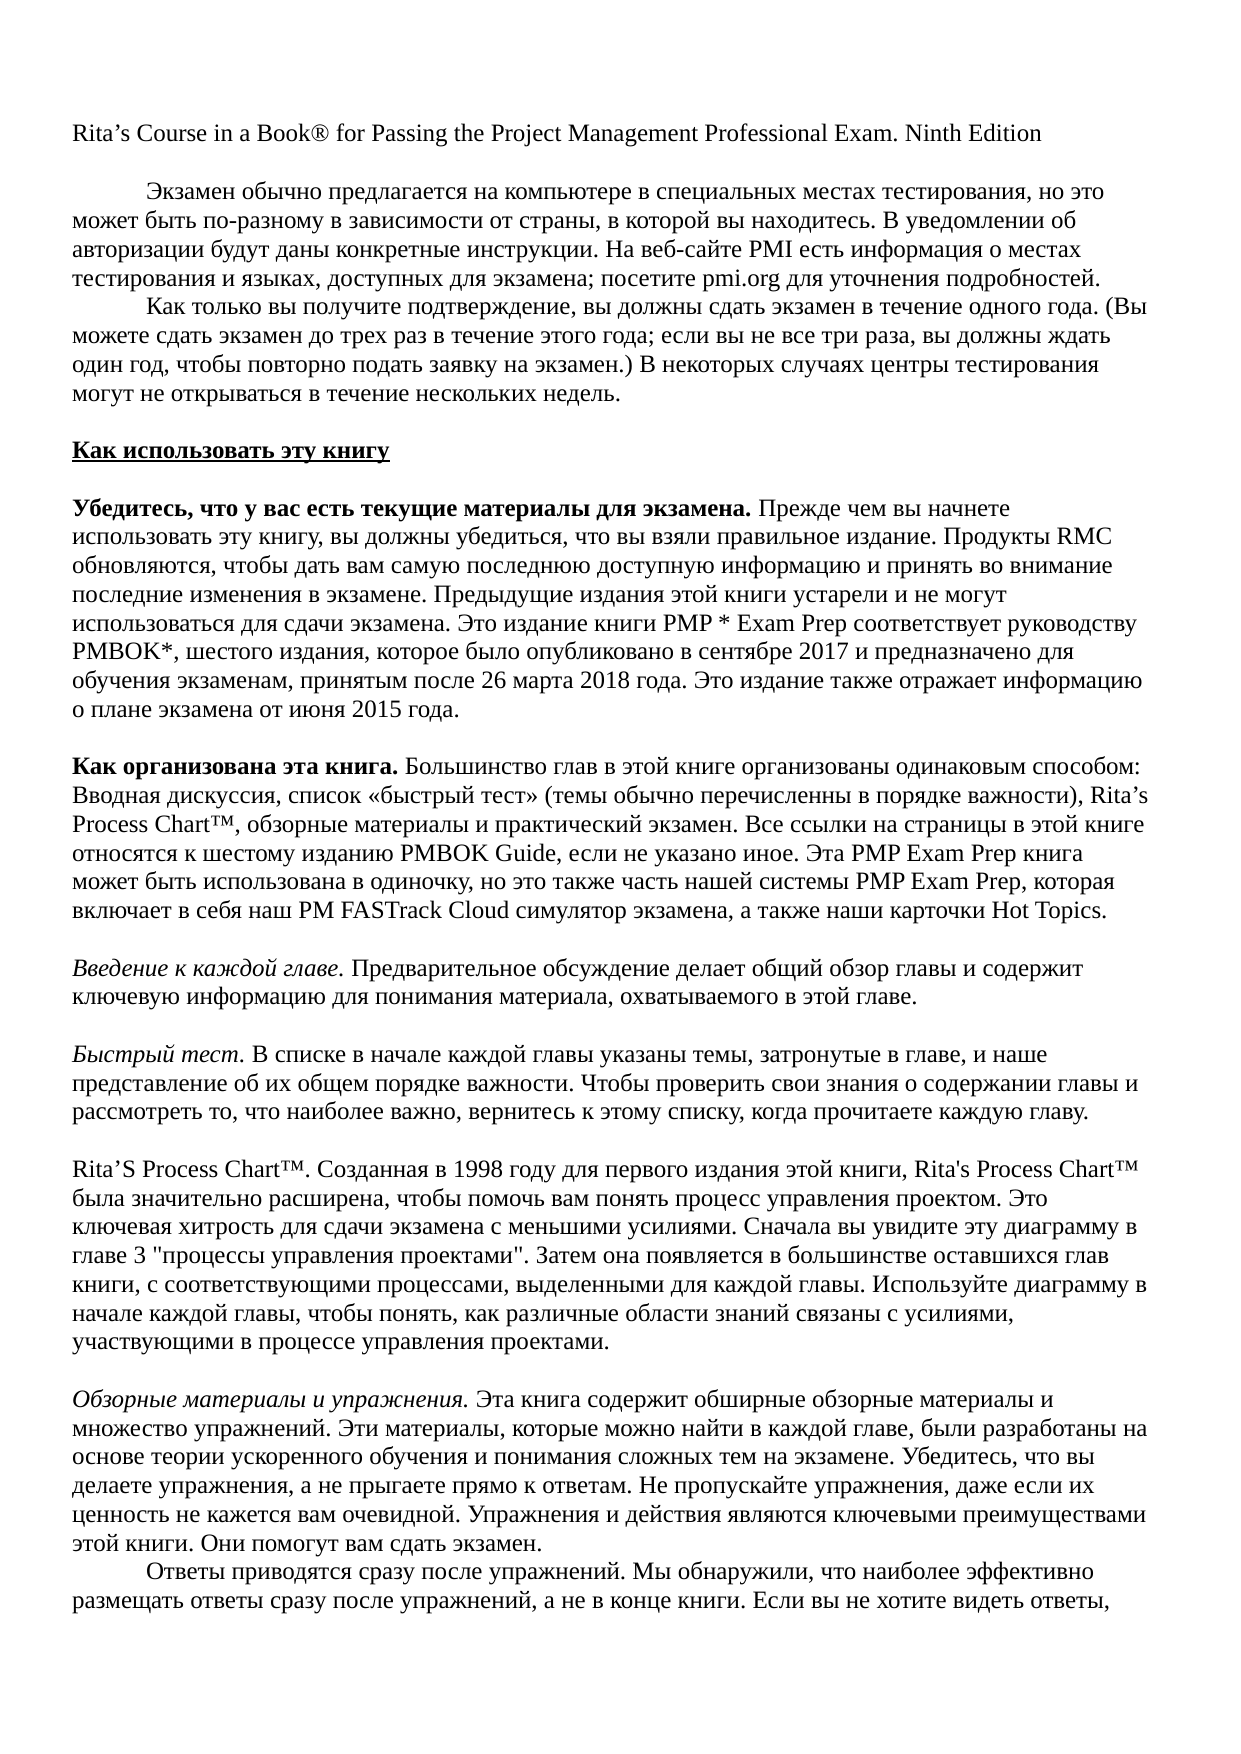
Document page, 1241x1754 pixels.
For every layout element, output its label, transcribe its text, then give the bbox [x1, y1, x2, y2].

text Убедитесь, что у вас есть текущие материалы для экзамена. Прежде чем вы начнете использовать эту книгу, вы должны убедиться, что вы взяли правильное издание. Продукты RMC обновляются, чтобы дать вам самую последнюю доступную информацию и принять во внимание последние изменения в экзамене. Предыдущие издания этой книги устарели и не могут использоваться для сдачи экзамена. Это издание книги PMP * Exam Prep соответствует руководству PMBOK*, шестого издания, которое было опубликовано в сентябре 2017 и предназначено для обучения экзаменам, принятым после 26 марта 2018 года. Это издание также отражает информацию о плане экзамена от июня 2015 года. [72, 493, 1149, 723]
text Экзамен обычно предлагается на компьютере в специальных местах тестирования, но это может быть по-разному в зависимости от страны, в которой вы находитесь. В уведомлении об авторизации будут даны конкретные инструкции. На веб-сайте PMI есть информация о местах тестирования и языках, доступных для экзамена; посетите pmi.org для уточнения подробностей. [72, 176, 1149, 291]
text Rita’S Process Chart™. Созданная в 1998 году для первого издания этой книги, Rita's Process Chart™ была значительно расширена, чтобы помочь вам понять процесс управления проектом. Это ключевая хитрость для сдачи экзамена с меньшими усилиями. Сначала вы увидите эту диаграмму в главе 3 "процессы управления проектами". Затем она появляется в большинстве оставшихся глав книги, с соответствующими процессами, выделенными для каждой главы. Используйте диаграмму в начале каждой главы, чтобы понять, как различные области знаний связаны с усилиями, участвующими в процессе управления проектами. [72, 1154, 1149, 1355]
text Как организована эта книга. Большинство глав в этой книге организованы одинаковым способом: Вводная дискуссия, список «быстрый тест» (темы обычно перечисленны в порядке важности), Rita’s Process Chart™, обзорные материалы и практический экзамен. Все ссылки на страницы в этой книге относятся к шестому изданию PMBOK Guide, если не указано иное. Эта PMP Exam Prep книга может быть использована в одиночку, но это также часть нашей системы PMP Exam Prep, которая включает в себя наш PM FASTrack Cloud симулятор экзамена, а также наши карточки Hot Topics. [72, 751, 1149, 924]
text Ответы приводятся сразу после упражнений. Мы обнаружили, что наиболее эффективно размещать ответы сразу после упражнений, а не в конце книги. Если вы не хотите видеть ответы, [72, 1556, 1149, 1614]
text Быстрый тест. В списке в начале каждой главы указаны темы, затронутые в главе, и наше представление об их общем порядке важности. Чтобы проверить свои знания о содержании главы и рассмотреть то, что наиболее важно, вернитесь к этому списку, когда прочитаете каждую главу. [72, 1039, 1149, 1125]
text Как использовать эту книгу [72, 435, 1149, 464]
text Как только вы получите подтверждение, вы должны сдать экзамен в течение одного года. (Вы можете сдать экзамен до трех раз в течение этого года; если вы не все три раза, вы должны ждать один год, чтобы повторно подать заявку на экзамен.) В некоторых случаях центры тестирования могут не открываться в течение нескольких недель. [72, 291, 1149, 406]
text Введение к каждой главе. Предварительное обсуждение делает общий обзор главы и содержит ключевую информацию для понимания материала, охватываемого в этой главе. [72, 953, 1149, 1010]
text Обзорные материалы и упражнения. Эта книга содержит обширные обзорные материалы и множество упражнений. Эти материалы, которые можно найти в каждой главе, были разработаны на основе теории ускоренного обучения и понимания сложных тем на экзамене. Убедитесь, что вы делаете упражнения, а не прыгаете прямо к ответам. Не пропускайте упражнения, даже если их ценность не кажется вам очевидной. Упражнения и действия являются ключевыми преимуществами этой книги. Они помогут вам сдать экзамен. [72, 1384, 1149, 1556]
